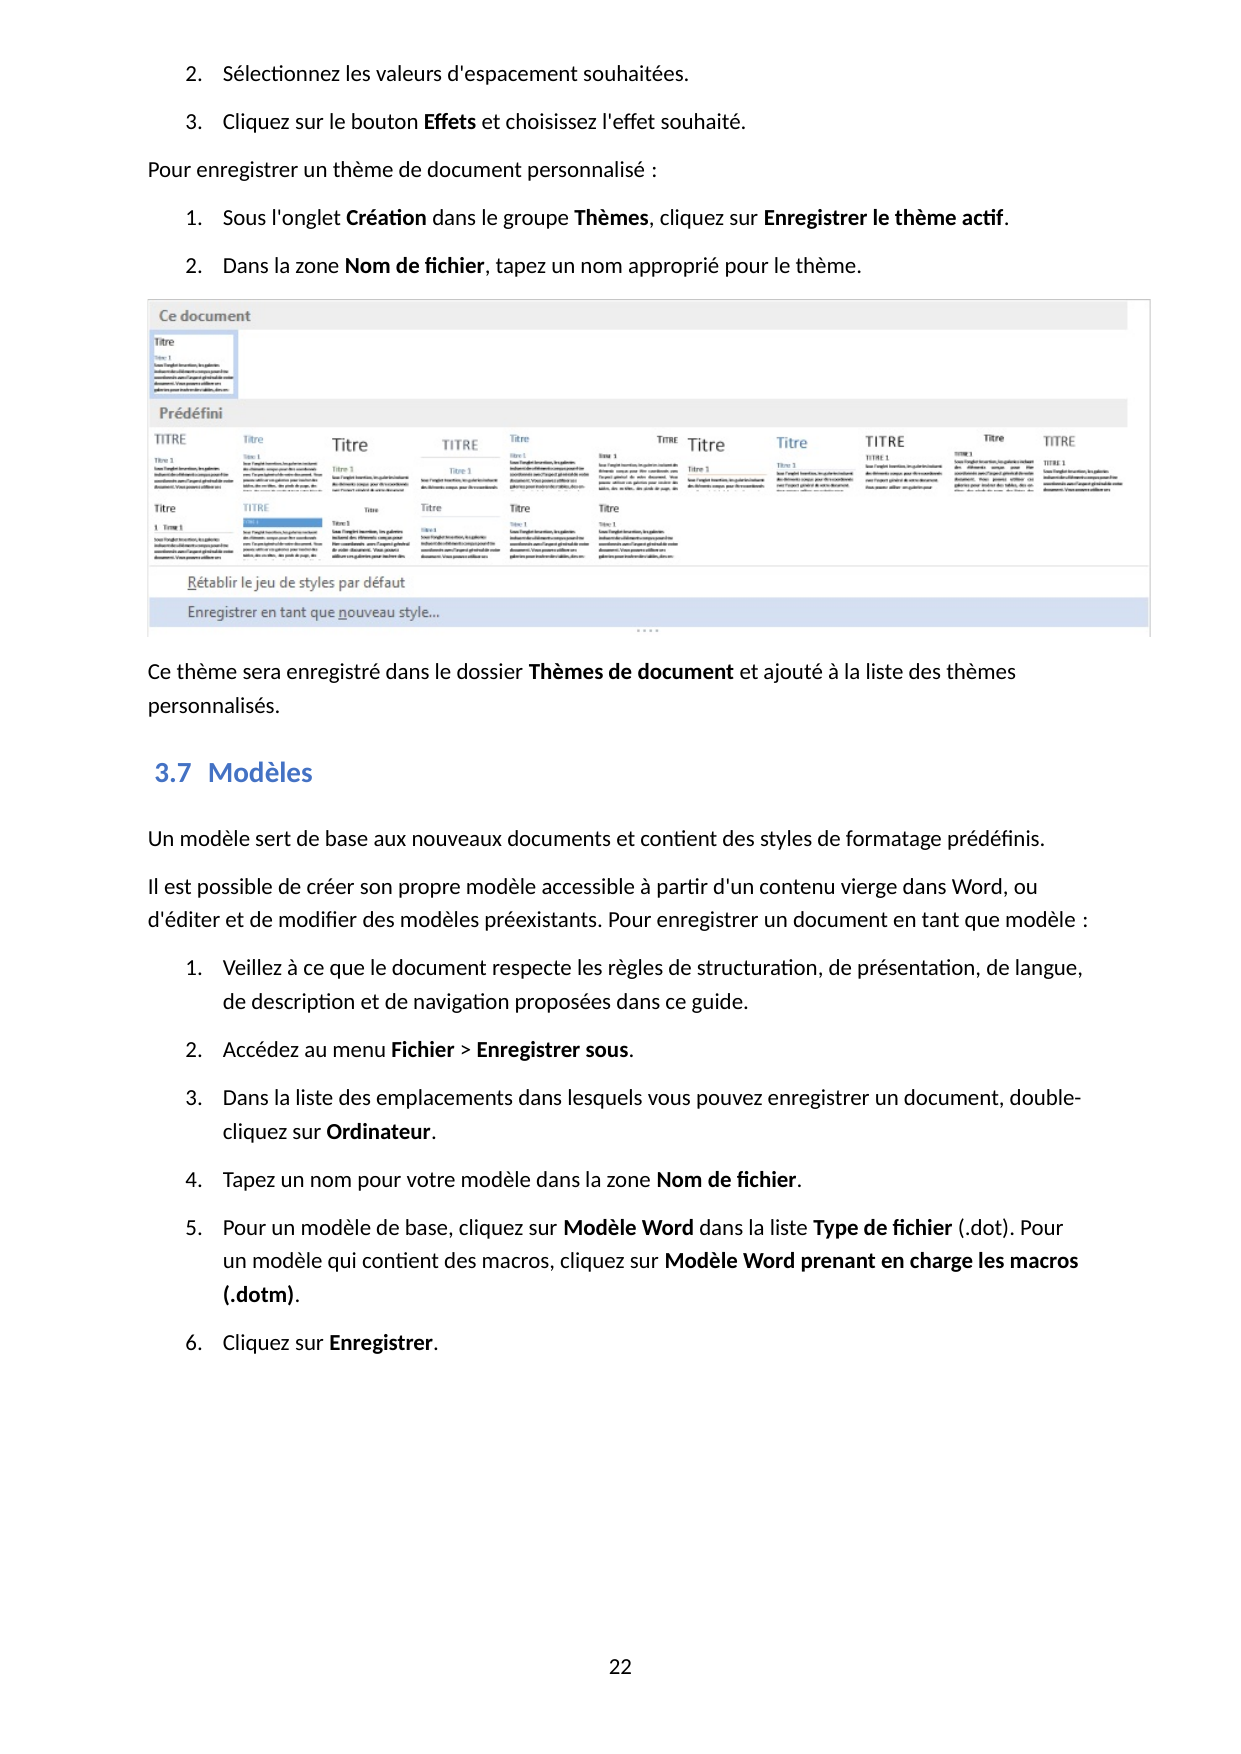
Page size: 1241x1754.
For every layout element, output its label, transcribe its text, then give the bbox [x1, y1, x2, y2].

picture [147, 299, 1151, 637]
list Sélectionnez les valeurs d'espacement souhaitées. [185, 59, 1093, 87]
list Dans la liste des emplacements dans lesquels vous pouvez enregistrer un document, double-cliquez sur Ordinateur. [185, 1083, 1093, 1145]
text Pour enregistrer un thème de document personnalisé : [148, 155, 1093, 183]
list Cliquez sur le bouton Effets et choisissez l'effet souhaité. [185, 107, 1093, 135]
list Pour un modèle de base, cliquez sur Modèle Word dans la liste Type de fichier (.dot). Pour un modèle qui contient des macros, cliquez sur Modèle Word prenant en charge les macros (.dotm). [185, 1213, 1093, 1308]
subtitle Modèles [148, 754, 1093, 789]
text Un modèle sert de base aux nouveaux documents et contient des styles de formatage prédéfinis. [148, 824, 1093, 852]
list Dans la zone Nom de fichier, tapez un nom approprié pour le thème. [185, 252, 1093, 279]
text Il est possible de créer son propre modèle accessible à partir d'un contenu vierge dans Word, ou d'éditer et de modifier des modèles préexistants. Pour enregistrer un document en tant que modèle : [148, 872, 1093, 933]
text Ce thème sera enregistré dans le dossier Thèmes de document et ajouté à la liste des thèmes personnalisés. [148, 657, 1093, 719]
list Accédez au menu Fichier > Enregistrer sous. [185, 1035, 1093, 1063]
list Sous l'onglet Création dans le groupe Thèmes, cliquez sur Enregistrer le thème actif. [185, 203, 1093, 231]
list Veillez à ce que le document respecte les règles de structuration, de présentation, de langue, de description et de navigation proposées dans ce guide. [185, 953, 1093, 1015]
list Tapez un nom pour votre modèle dans la zone Nom de fichier. [185, 1165, 1093, 1193]
list Cliquez sur Enregistrer. [185, 1328, 1093, 1356]
